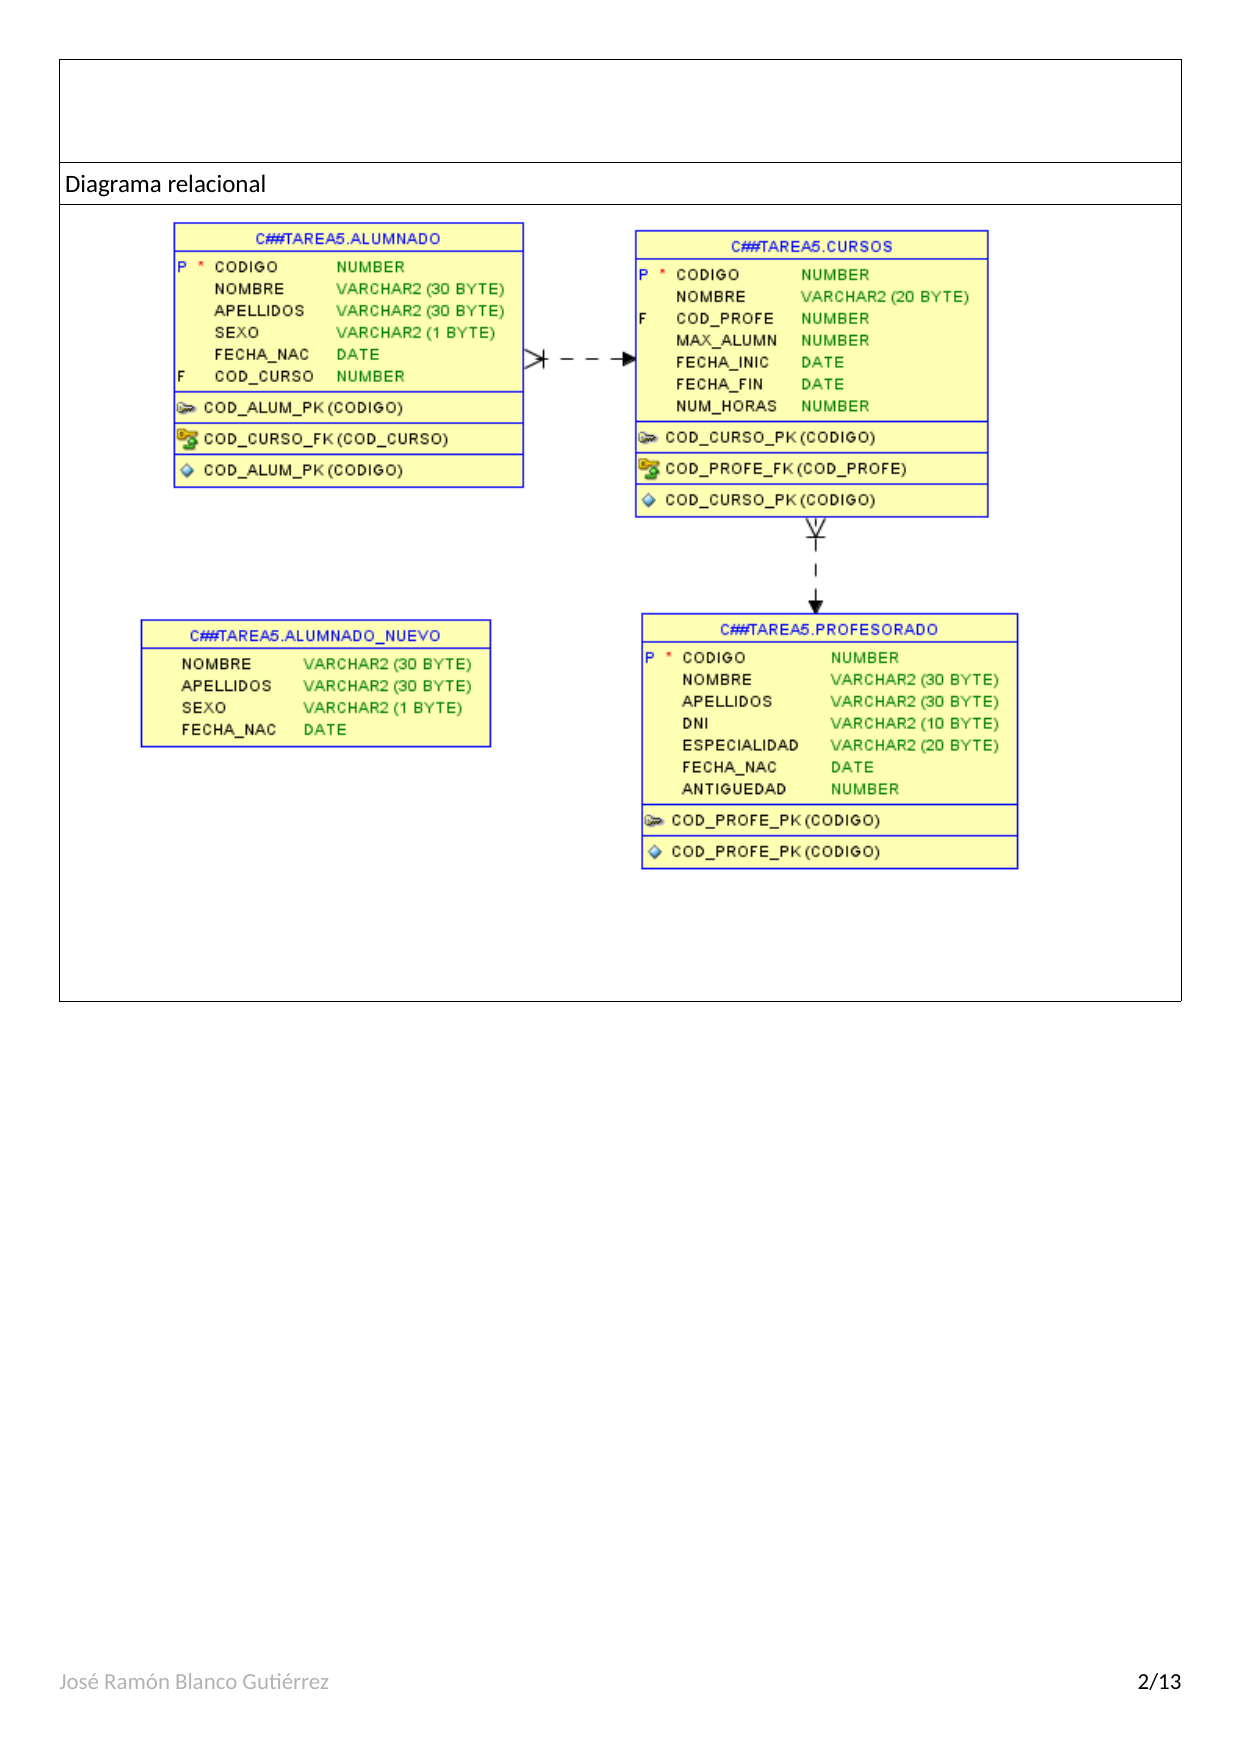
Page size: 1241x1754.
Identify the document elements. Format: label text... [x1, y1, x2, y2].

table_cell [60, 205, 1181, 1001]
table_cell [60, 60, 1181, 162]
table_cell Diagrama relacional [60, 163, 1181, 204]
picture [105, 210, 1135, 965]
